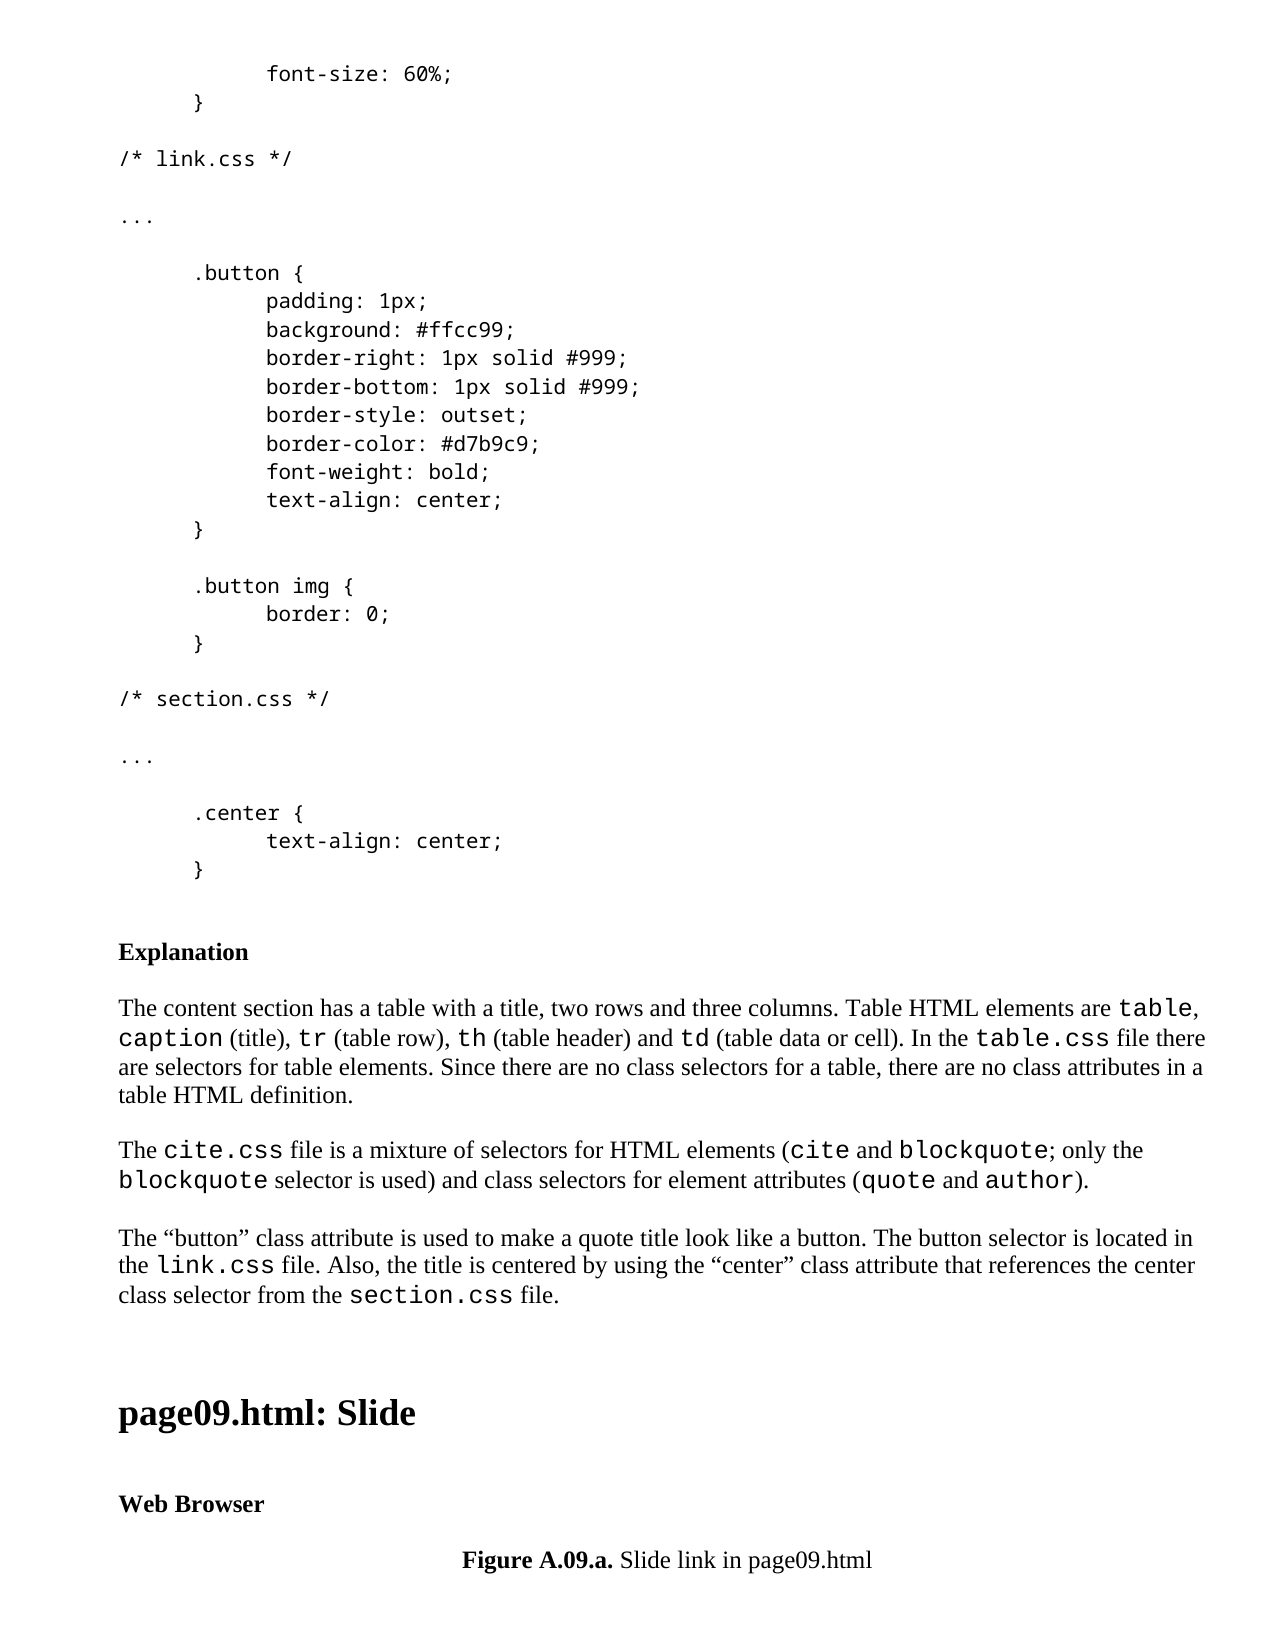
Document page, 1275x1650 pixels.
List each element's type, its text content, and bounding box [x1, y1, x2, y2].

text } [118, 87, 1216, 116]
subtitle page09.html: Slide [118, 1392, 1216, 1433]
text font-size: 60%; [118, 59, 1216, 87]
text border-bottom: 1px solid #999; [118, 372, 1216, 400]
text } [118, 628, 1216, 656]
text border: 0; [118, 599, 1216, 628]
text background: #ffcc99; [118, 315, 1216, 343]
text Web Browser [118, 1490, 1216, 1518]
text border-style: outset; [118, 400, 1216, 429]
text /* link.css */ [118, 144, 1216, 173]
text .button { [118, 258, 1216, 287]
text border-right: 1px solid #999; [118, 343, 1216, 372]
text Explanation [118, 938, 1216, 966]
text The cite.css file is a mixture of selectors for HTML elements (cite and blockquote; only the blockquote selector is used) and class selectors for element attributes (quote and author). [118, 1137, 1216, 1196]
text .button img { [118, 571, 1216, 599]
text text-align: center; [118, 486, 1216, 514]
text .center { [118, 798, 1216, 826]
text } [118, 854, 1216, 883]
text } [118, 514, 1216, 542]
text The content section has a table with a title, two rows and three columns. Table HTML elements are table, caption (title), tr (table row), th (table header) and td (table data or cell). In the table.css file there are selectors for table elements. Since there are no class selectors for a table, there are no class attributes in a table HTML definition. [118, 994, 1216, 1109]
text The “button” class attribute is used to make a quote title look like a button. The button selector is located in the link.css file. Also, the title is centered by using the “center” class attribute that references the center class selector from the section.css file. [118, 1224, 1216, 1311]
text ... [118, 201, 1216, 230]
text ... [118, 741, 1216, 769]
text Figure A.09.a. Slide link in page09.html [118, 1546, 1216, 1573]
text padding: 1px; [118, 287, 1216, 315]
text text-align: center; [118, 826, 1216, 854]
text /* section.css */ [118, 684, 1216, 712]
text border-color: #d7b9c9; [118, 429, 1216, 457]
text font-weight: bold; [118, 457, 1216, 486]
